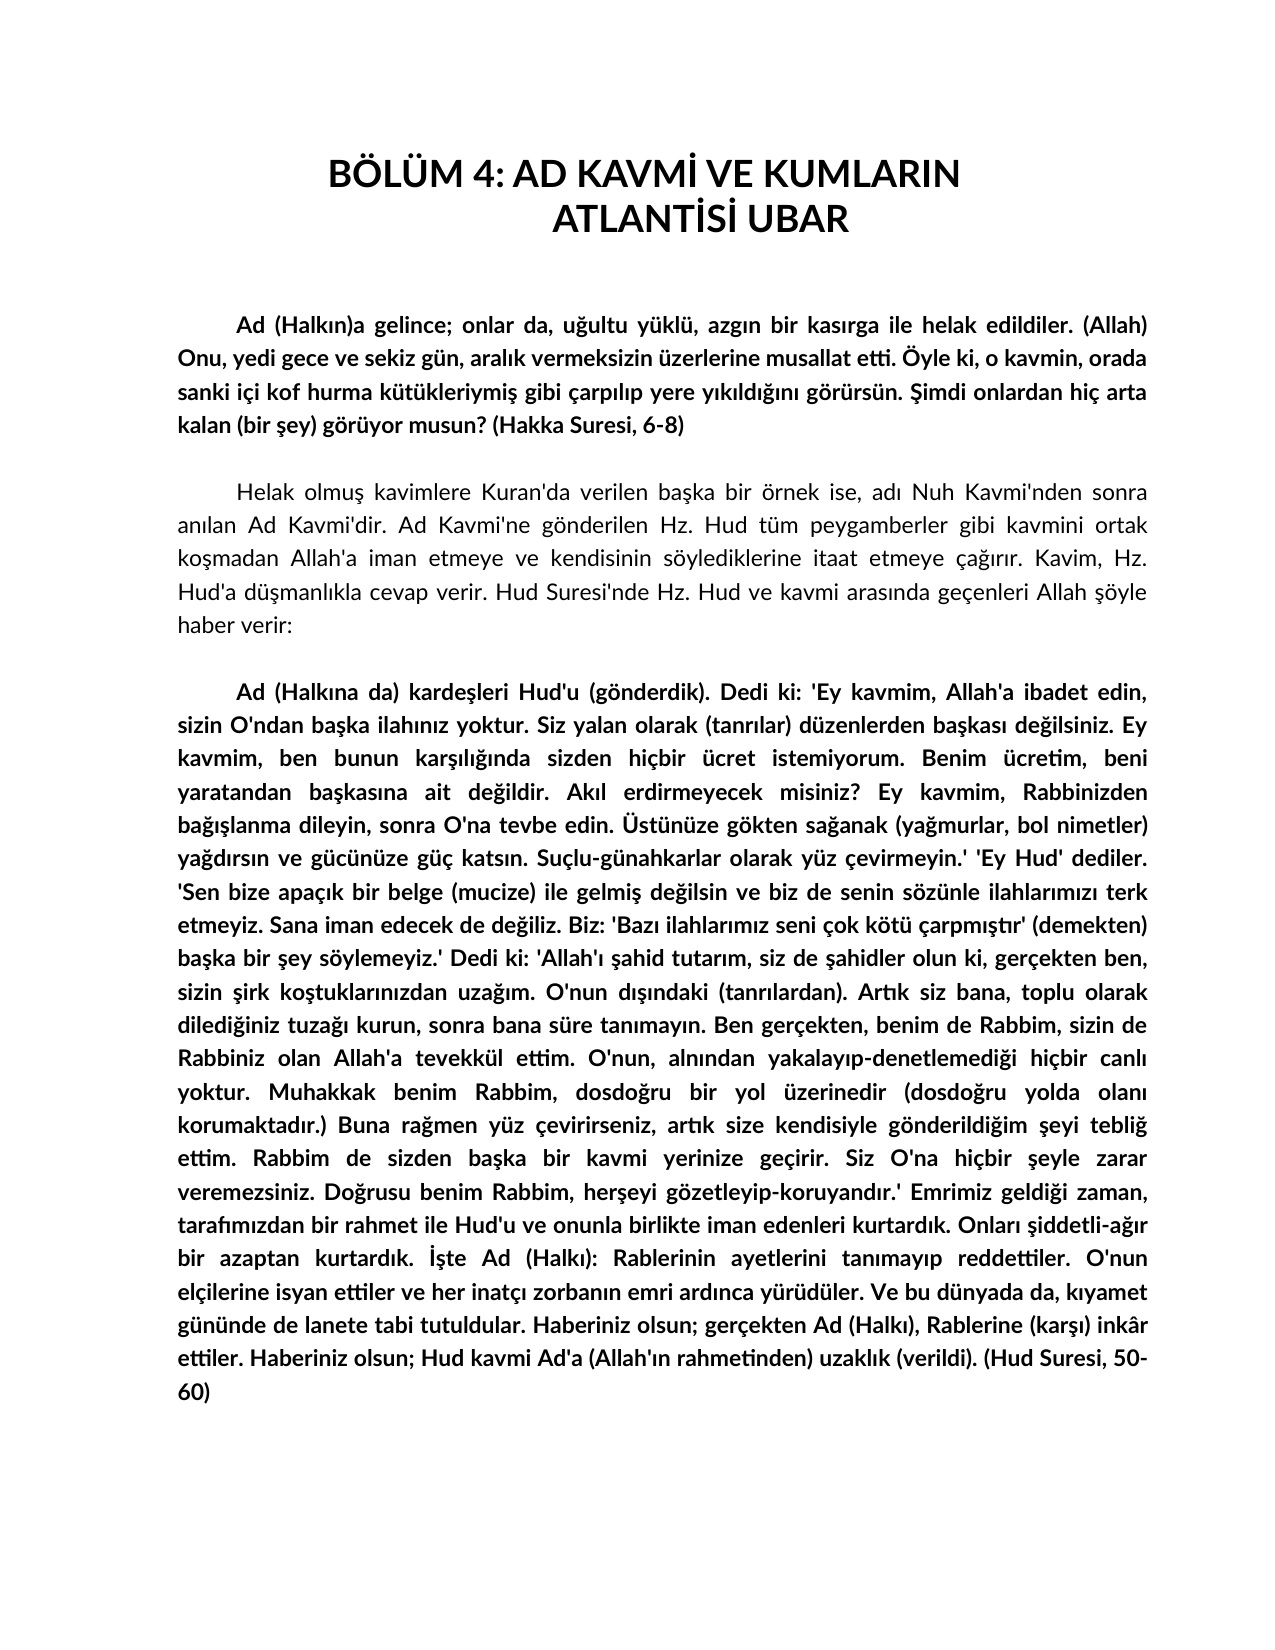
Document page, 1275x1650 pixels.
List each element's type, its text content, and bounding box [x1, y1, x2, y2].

text Helak olmuş kavimlere Kuran'da verilen başka bir örnek ise, adı Nuh Kavmi'nden sonra anılan Ad Kavmi'dir. Ad Kavmi'ne gönderilen Hz. Hud tüm peygamberler gibi kavmini ortak koşmadan Allah'a iman etmeye ve kendisinin söylediklerine itaat etmeye çağırır. Kavim, Hz. Hud'a düşmanlıkla cevap verir. Hud Suresi'nde Hz. Hud ve kavmi arasında geçenleri Allah şöyle haber verir: [177, 473, 1149, 640]
subtitle ATLANTİSİ UBAR [477, 195, 1149, 240]
subtitle BÖLÜM 4: AD KAVMİ VE KUMLARIN [327, 150, 1149, 195]
text Ad (Halkın)a gelince; onlar da, uğultu yüklü, azgın bir kasırga ile helak edildiler. (Allah) Onu, yedi gece ve sekiz gün, aralık vermeksizin üzerlerine musallat etti. Öyle ki, o kavmin, orada sanki içi kof hurma kütükleriymiş gibi çarpılıp yere yıkıldığını görürsün. Şimdi onlardan hiç arta kalan (bir şey) görüyor musun? (Hakka Suresi, 6-8) [177, 307, 1149, 440]
text Ad (Halkına da) kardeşleri Hud'u (gönderdik). Dedi ki: 'Ey kavmim, Allah'a ibadet edin, sizin O'ndan başka ilahınız yoktur. Siz yalan olarak (tanrılar) düzenlerden başkası değilsiniz. Ey kavmim, ben bunun karşılığında sizden hiçbir ücret istemiyorum. Benim ücretim, beni yaratandan başkasına ait değildir. Akıl erdirmeyecek misiniz? Ey kavmim, Rabbinizden bağışlanma dileyin, sonra O'na tevbe edin. Üstünüze gökten sağanak (yağmurlar, bol nimetler) yağdırsın ve gücünüze güç katsın. Suçlu-günahkarlar olarak yüz çevirmeyin.' 'Ey Hud' dediler. 'Sen bize apaçık bir belge (mucize) ile gelmiş değilsin ve biz de senin sözünle ilahlarımızı terk etmeyiz. Sana iman edecek de değiliz. Biz: 'Bazı ilahlarımız seni çok kötü çarpmıştır' (demekten) başka bir şey söylemeyiz.' Dedi ki: 'Allah'ı şahid tutarım, siz de şahidler olun ki, gerçekten ben, sizin şirk koştuklarınızdan uzağım. O'nun dışındaki (tanrılardan). Artık siz bana, toplu olarak dilediğiniz tuzağı kurun, sonra bana süre tanımayın. Ben gerçekten, benim de Rabbim, sizin de Rabbiniz olan Allah'a tevekkül ettim. O'nun, alnından yakalayıp-denetlemediği hiçbir canlı yoktur. Muhakkak benim Rabbim, dosdoğru bir yol üzerinedir (dosdoğru yolda olanı korumaktadır.) Buna rağmen yüz çevirirseniz, artık size kendisiyle gönderildiğim şeyi tebliğ ettim. Rabbim de sizden başka bir kavmi yerinize geçirir. Siz O'na hiçbir şeyle zarar veremezsiniz. Doğrusu benim Rabbim, herşeyi gözetleyip-koruyandır.' Emrimiz geldiği zaman, tarafımızdan bir rahmet ile Hud'u ve onunla birlikte iman edenleri kurtardık. Onları şiddetli-ağır bir azaptan kurtardık. İşte Ad (Halkı): Rablerinin ayetlerini tanımayıp reddettiler. O'nun elçilerine isyan ettiler ve her inatçı zorbanın emri ardınca yürüdüler. Ve bu dünyada da, kıyamet gününde de lanete tabi tutuldular. Haberiniz olsun; gerçekten Ad (Halkı), Rablerine (karşı) inkâr ettiler. Haberiniz olsun; Hud kavmi Ad'a (Allah'ın rahmetinden) uzaklık (verildi). (Hud Suresi, 50-60) [177, 673, 1149, 1407]
